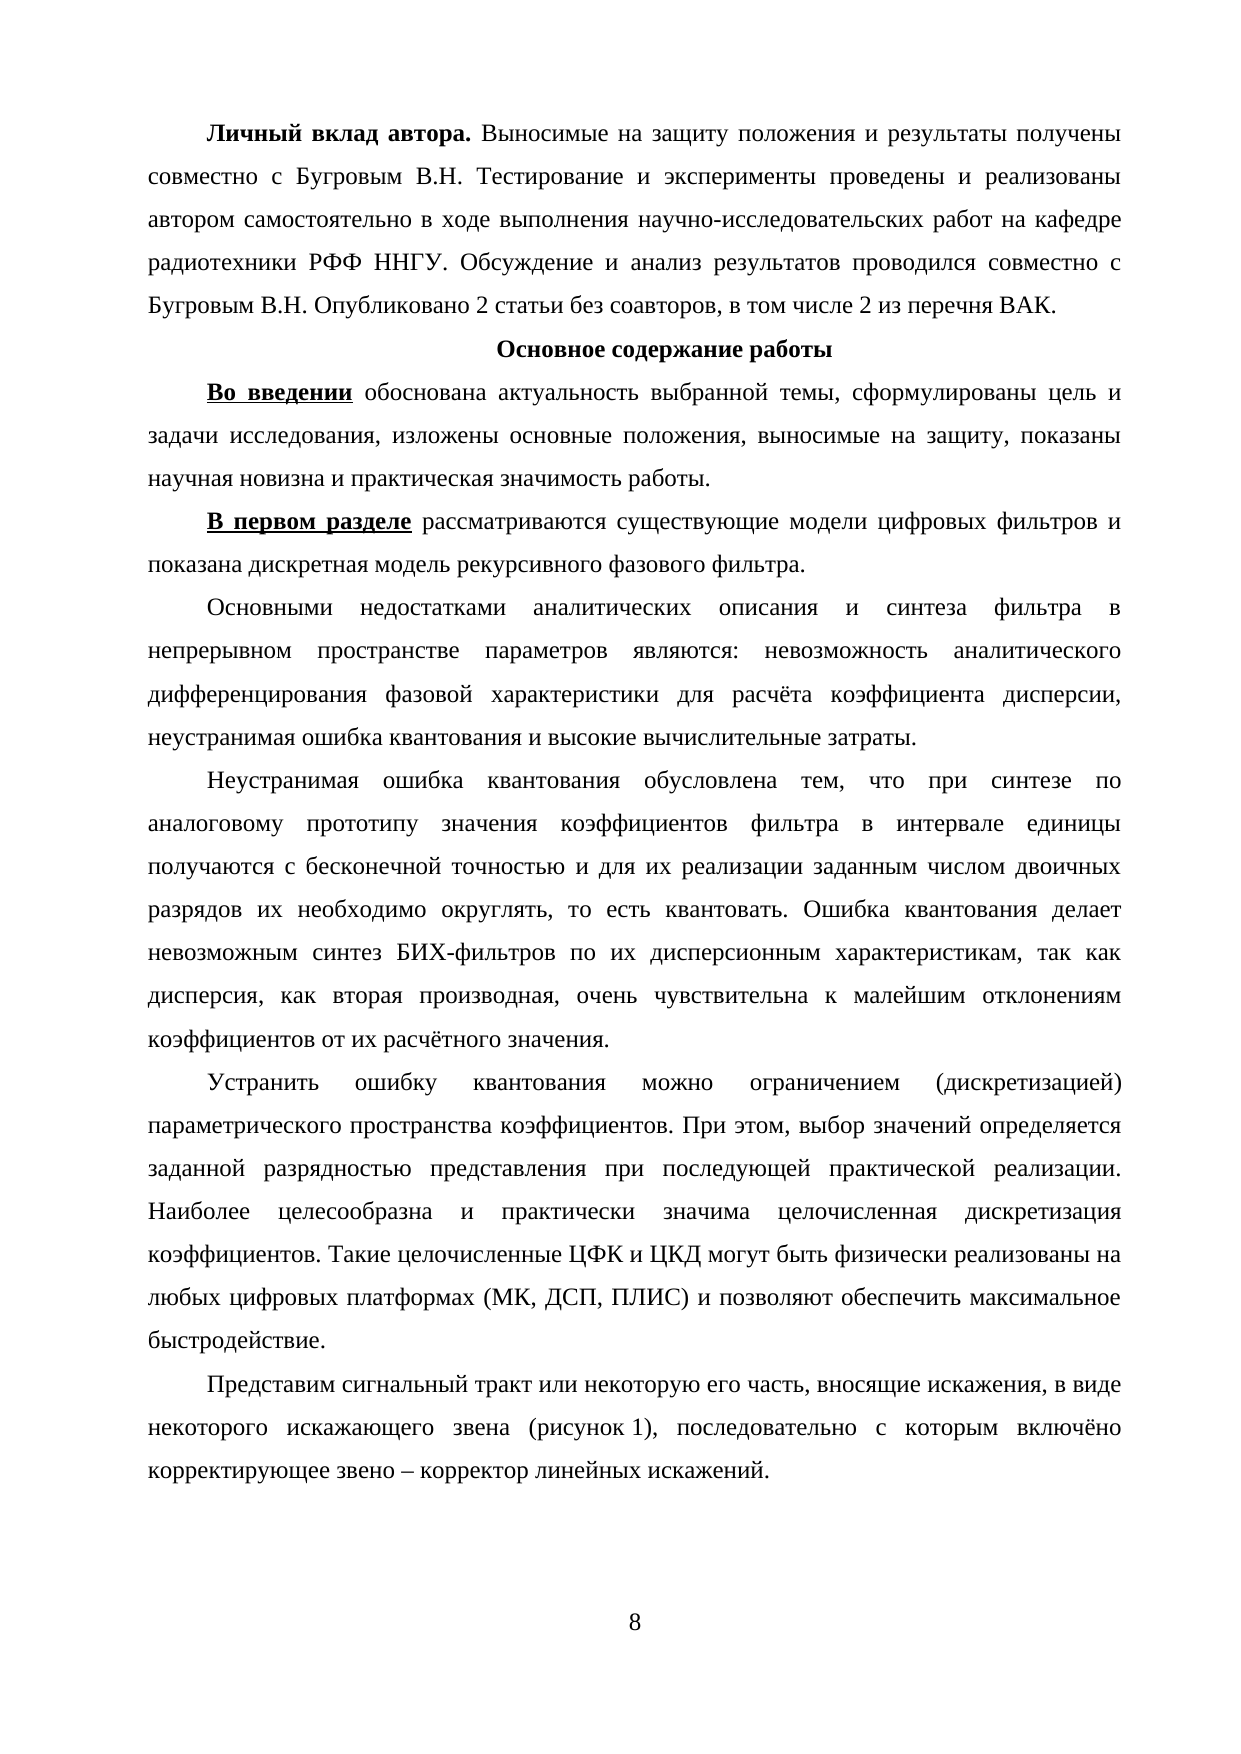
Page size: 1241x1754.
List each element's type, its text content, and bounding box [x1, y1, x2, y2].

text Во введении обоснована актуальность выбранной темы, сформулированы цель и задачи исследования, изложены основные положения, выносимые на защиту, показаны научная новизна и практическая значимость работы. [148, 377, 1122, 492]
text Основными недостатками аналитических описания и синтеза фильтра в непрерывном пространстве параметров являются: невозможность аналитического дифференцирования фазовой характеристики для расчёта коэффициента дисперсии, неустранимая ошибка квантования и высокие вычислительные затраты. [148, 592, 1122, 751]
text Представим сигнальный тракт или некоторую его часть, вносящие искажения, в виде некоторого искажающего звена (рисунок 1), последовательно с которым включёно корректирующее звено – корректор линейных искажений. [148, 1369, 1122, 1484]
text Основное содержание работы [148, 334, 1122, 362]
text Устранить ошибку квантования можно ограничением (дискретизацией) параметрического пространства коэффициентов. При этом, выбор значений определяется заданной разрядностью представления при последующей практической реализации. Наиболее целесообразна и практически значима целочисленная дискретизация коэффициентов. Такие целочисленные ЦФК и ЦКД могут быть физически реализованы на любых цифровых платформах (МК, ДСП, ПЛИС) и позволяют обеспечить максимальное быстродействие. [148, 1067, 1122, 1354]
text В первом разделе рассматриваются существующие модели цифровых фильтров и показана дискретная модель рекурсивного фазового фильтра. [148, 506, 1122, 578]
text Личный вклад автора. Выносимые на защиту положения и результаты получены совместно с Бугровым В.Н. Тестирование и эксперименты проведены и реализованы автором самостоятельно в ходе выполнения научно-исследовательских работ на кафедре радиотехники РФФ ННГУ. Обсуждение и анализ результатов проводился совместно с Бугровым В.Н. Опубликовано 2 статьи без соавторов, в том числе 2 из перечня ВАК. [148, 118, 1122, 319]
text Неустранимая ошибка квантования обусловлена тем, что при синтезе по аналоговому прототипу значения коэффициентов фильтра в интервале единицы получаются с бесконечной точностью и для их реализации заданным числом двоичных разрядов их необходимо округлять, то есть квантовать. Ошибка квантования делает невозможным синтез БИХ-фильтров по их дисперсионным характеристикам, так как дисперсия, как вторая производная, очень чувствительна к малейшим отклонениям коэффициентов от их расчётного значения. [148, 765, 1122, 1052]
